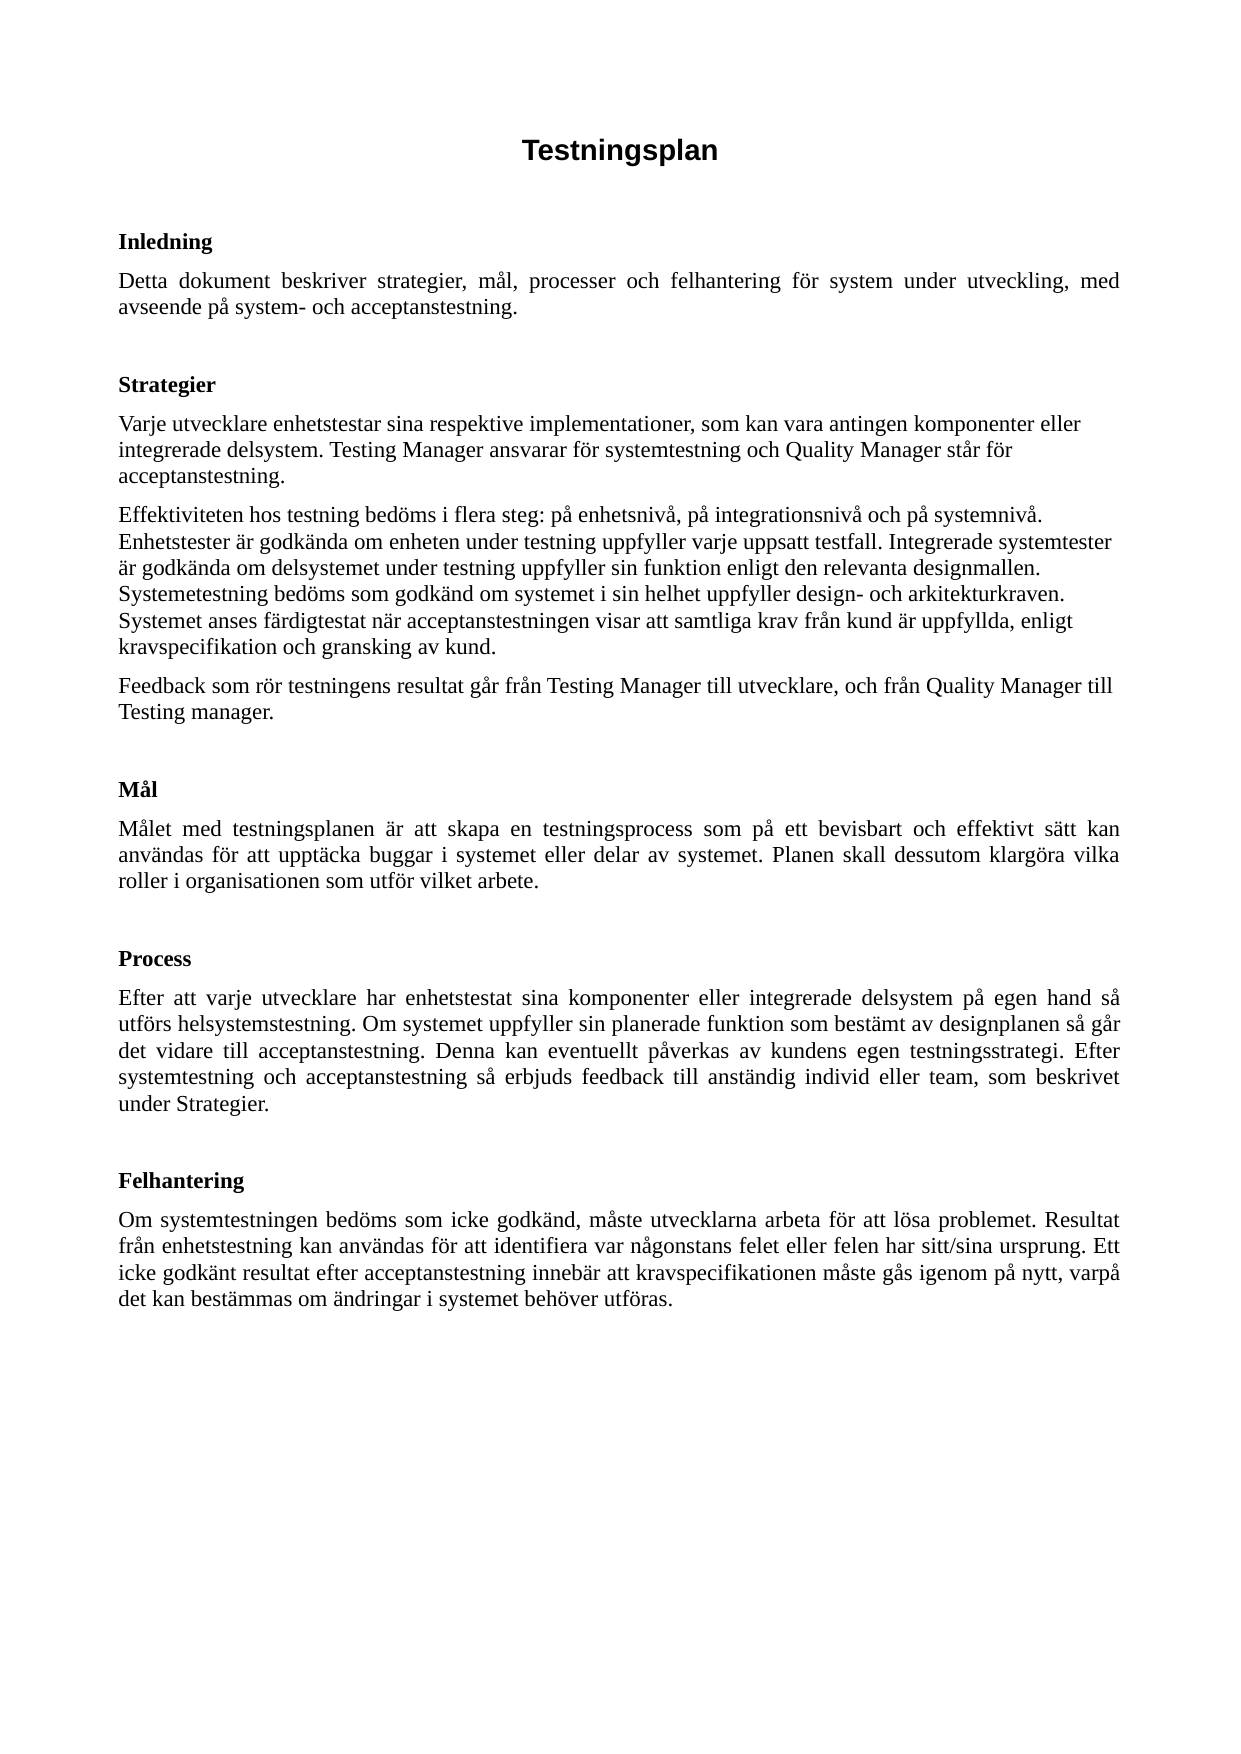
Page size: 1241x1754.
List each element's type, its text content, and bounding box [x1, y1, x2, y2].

text Varje utvecklare enhetstestar sina respektive implementationer, som kan vara antingen komponenter eller integrerade delsystem. Testing Manager ansvarar för systemtestning och Quality Manager står för acceptanstestning. [118, 410, 1122, 489]
text Målet med testningsplanen är att skapa en testningsprocess som på ett bevisbart och effektivt sätt kan användas för att upptäcka buggar i systemet eller delar av systemet. Planen skall dessutom klargöra vilka roller i organisationen som utför vilket arbete. [118, 815, 1122, 894]
text Inledning [118, 228, 1122, 254]
text Effektiviteten hos testning bedöms i flera steg: på enhetsnivå, på integrationsnivå och på systemnivå. Enhetstester är godkända om enheten under testning uppfyller varje uppsatt testfall. Integrerade systemtester är godkända om delsystemet under testning uppfyller sin funktion enligt den relevanta designmallen. Systemetestning bedöms som godkänd om systemet i sin helhet uppfyller design- och arkitekturkraven. Systemet anses färdigtestat när acceptanstestningen visar att samtliga krav från kund är uppfyllda, enligt kravspecifikation och gransking av kund. [118, 501, 1122, 659]
text Feedback som rör testningens resultat går från Testing Manager till utvecklare, och från Quality Manager till Testing manager. [118, 672, 1122, 725]
text Efter att varje utvecklare har enhetstestat sina komponenter eller integrerade delsystem på egen hand så utförs helsystemstestning. Om systemet uppfyller sin planerade funktion som bestämt av designplanen så går det vidare till acceptanstestning. Denna kan eventuellt påverkas av kundens egen testningsstrategi. Efter systemtestning och acceptanstestning så erbjuds feedback till anständig individ eller team, som beskrivet under Strategier. [118, 984, 1122, 1116]
text Mål [118, 776, 1122, 802]
text Om systemtestningen bedöms som icke godkänd, måste utvecklarna arbeta för att lösa problemet. Resultat från enhetstestning kan användas för att identifiera var någonstans felet eller felen har sitt/sina ursprung. Ett icke godkänt resultat efter acceptanstestning innebär att kravspecifikationen måste gås igenom på nytt, varpå det kan bestämmas om ändringar i systemet behöver utföras. [118, 1206, 1122, 1312]
text Felhantering [118, 1167, 1122, 1194]
text Process [118, 945, 1122, 972]
text Strategier [118, 371, 1122, 397]
subtitle Testningsplan [118, 133, 1122, 166]
text Detta dokument beskriver strategier, mål, processer och felhantering för system under utveckling, med avseende på system- och acceptanstestning. [118, 267, 1122, 319]
